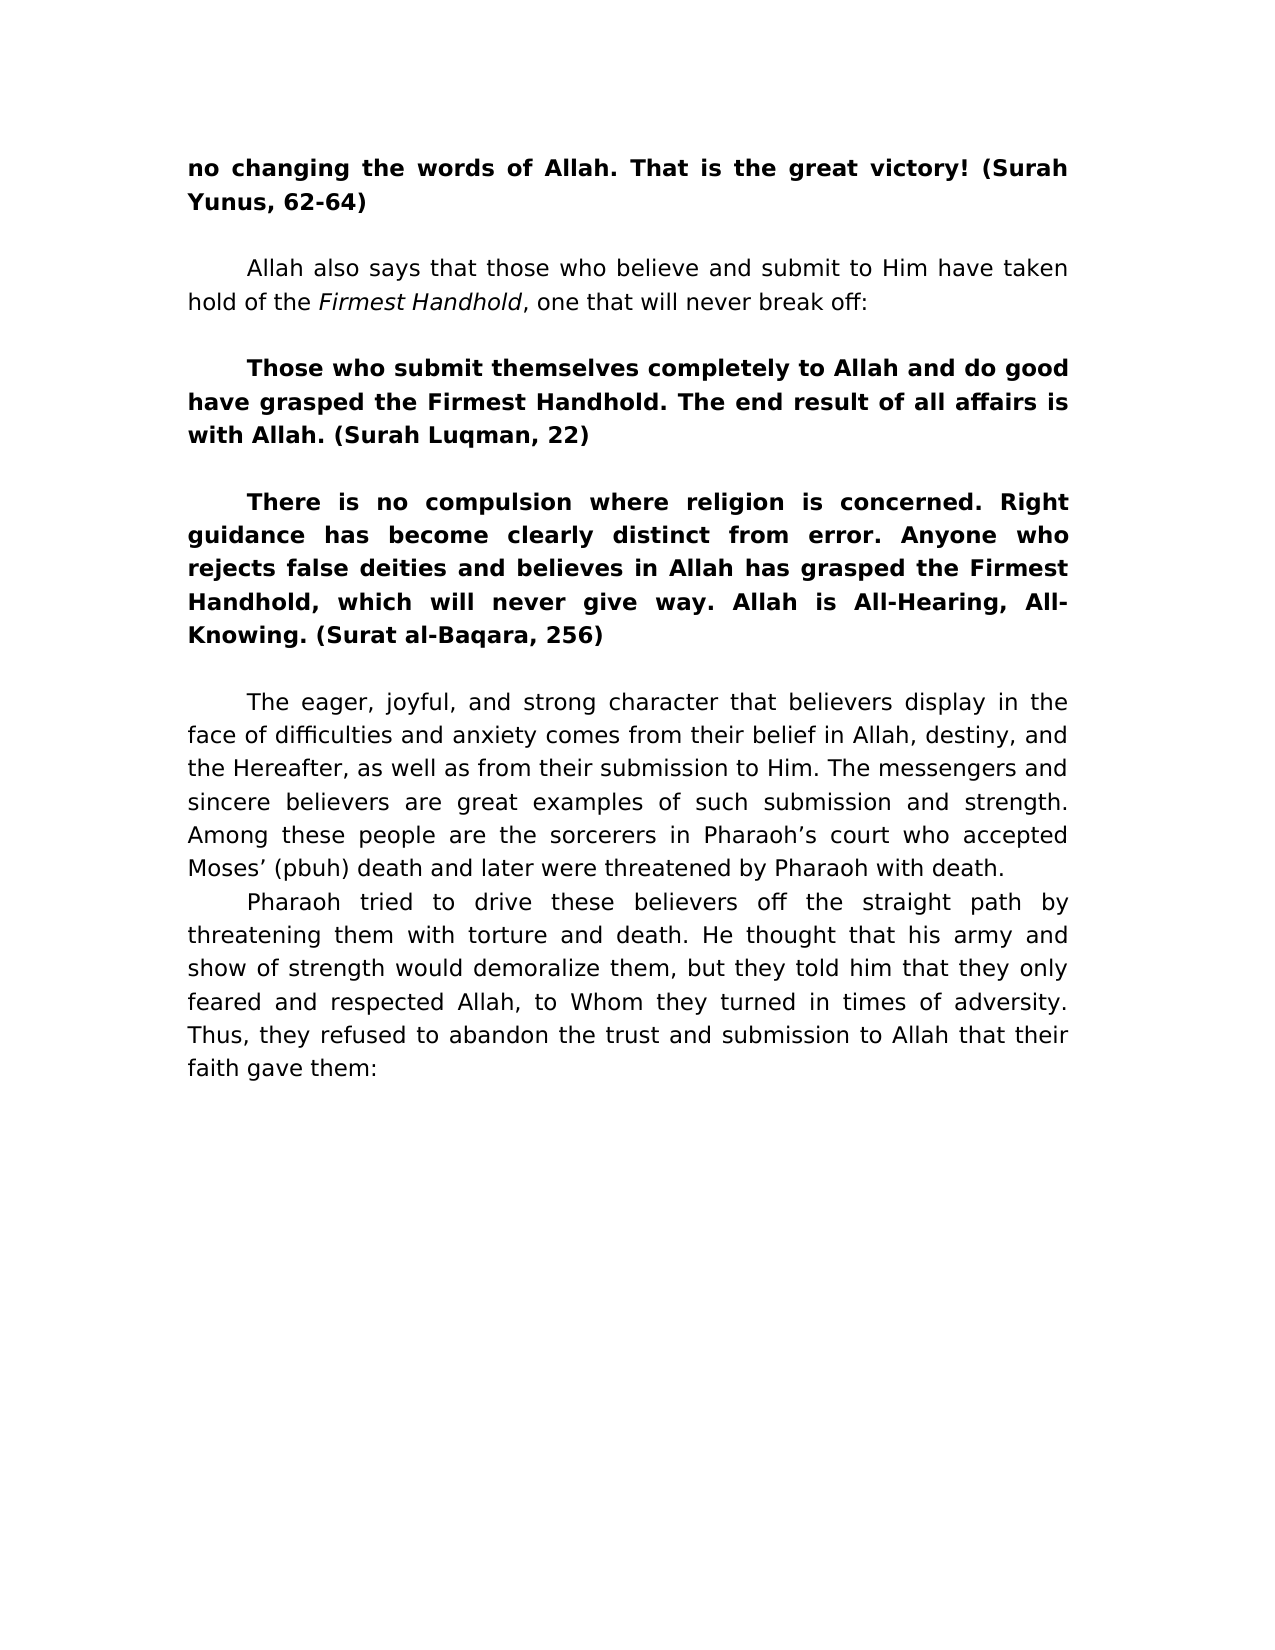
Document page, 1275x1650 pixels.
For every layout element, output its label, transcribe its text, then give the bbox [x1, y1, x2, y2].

text There is no compulsion where religion is concerned. Right guidance has become clearly distinct from error. Anyone who rejects false deities and believes in Allah has grasped the Firmest Handhold, which will never give way. Allah is All-Hearing, All-Knowing. (Surat al-Baqara, 256) [187, 483, 1070, 650]
text Those who submit themselves completely to Allah and do good have grasped the Firmest Handhold. The end result of all affairs is with Allah. (Surah Luqman, 22) [187, 350, 1070, 450]
text no changing the words of Allah. That is the great victory! (Surah Yunus, 62-64) [187, 150, 1070, 217]
text Pharaoh tried to drive these believers off the straight path by threatening them with torture and death. He thought that his army and show of strength would demoralize them, but they told him that they only feared and respected Allah, to Whom they turned in times of adversity. Thus, they refused to abandon the trust and submission to Allah that their faith gave them: [187, 883, 1070, 1083]
text The eager, joyful, and strong character that believers display in the face of difficulties and anxiety comes from their belief in Allah, destiny, and the Hereafter, as well as from their submission to Him. The messengers and sincere believers are great examples of such submission and strength. Among these people are the sorcerers in Pharaoh’s court who accepted Moses’ (pbuh) death and later were threatened by Pharaoh with death. [187, 683, 1070, 883]
text Allah also says that those who believe and submit to Him have taken hold of the Firmest Handhold, one that will never break off: [187, 250, 1070, 317]
